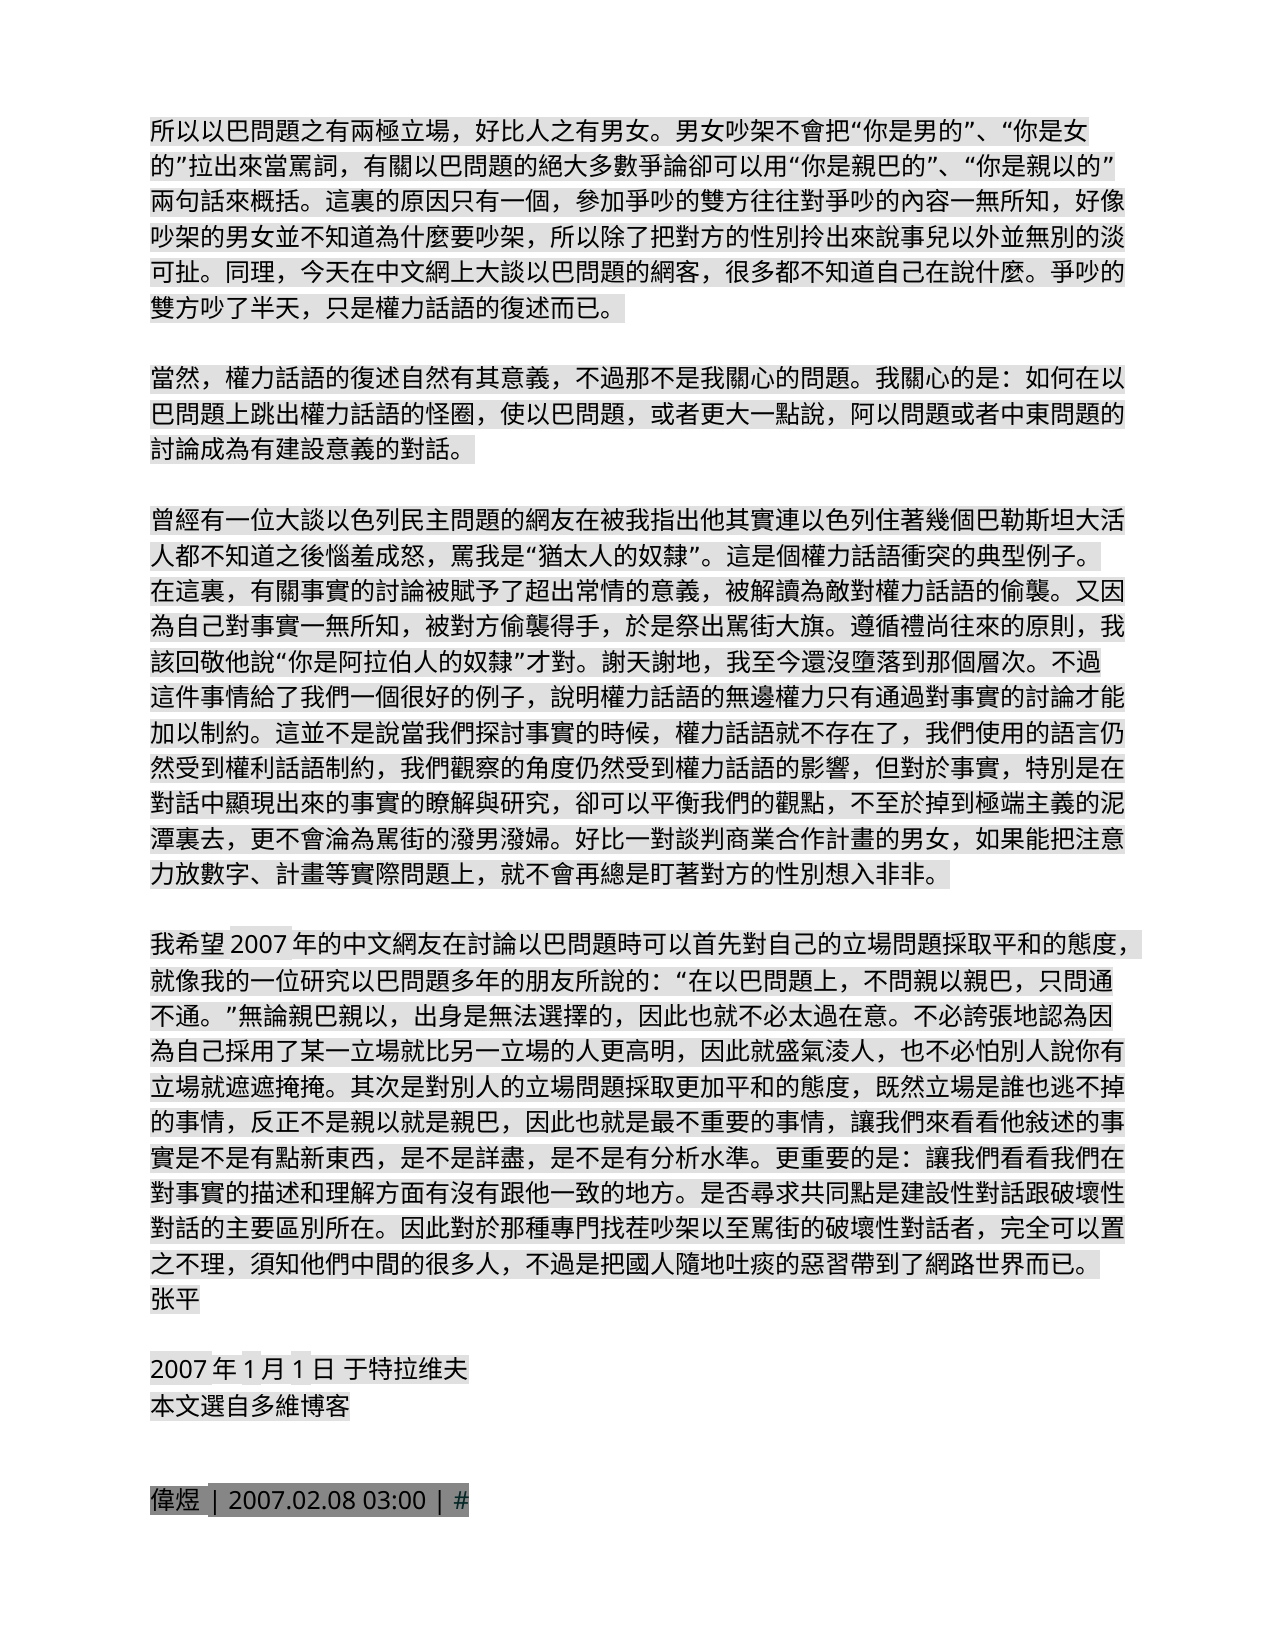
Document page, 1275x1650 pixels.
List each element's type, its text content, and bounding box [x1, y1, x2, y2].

text 偉煜 | 2007.02.08 03:00 | # [150, 1481, 1125, 1517]
text 以巴之爭斷想錄之立場問題 2006年9月我在山東大學做了一場有關以巴問題的演講之後，聽眾的第一個問題便是：“我們這裏都說巴以，您說以巴，是否別有深意？”我告訴他說我不在乎詞的順序，你要是覺得巴以順嘴，不妨就說巴以。 在很大程度上，這個問題是對以巴之爭立場問題的絕妙解說：要麼你說以巴，要麼你說巴以，語言本身並不留給你做第三種選擇的餘地。以巴問題也是如此，只要你開始論述，那麼你或者親巴，或者親以，並無第三條路可走。 以巴問題之所以沒有中間立場，其主要原因是該問題牽扯面太廣，在宗教上牽扯到到了世界上最主要的幾種宗教之間的恩恩怨怨，在文化上糾纏著幾大文化圈之間的交鋒摩擦，在政治上與冷戰時期世界兩大意識形態陣營之間的糾葛以及今天文明圈陣營之間的衝突都有千絲萬縷的聯繫，在經濟上則直接與世界經濟的大動脈—-石油問題的發展環環相扣。這樣一個舉世罕見的盤根錯節的複雜問題偏偏又幾十年沒有解決，結果是各種權力話語都在不同程度上發展出了自己的以巴主題，並在以巴問題上建立了自己的立場。從這個意義上說，以巴問題早就超越了地區衝突的身份，成了某種人人必談，具有宗教性或哲學性特質的話題，所以即使是跟這個問題八竿子打不著的日本赤軍也一定要在這個問題上表白一下自己的立場，即使是對戴安娜死因的交通事故調查也會把這個問題扯在裏邊。 由於以巴問題在各種權力話語中的強大存在，所以即使是對這個問題一無所知，跟這個問題毫不相干的人也往往談得吐沫星子橫飛，此所謂權力話語強迫症，無非是對各種權力話語的復述而已。又因為權力話語在以巴問題上的立場是先決的，所以只要談論這個問題，必然站上一個立場。誇張點說，你在以巴問題上的立場是與生俱來的，如果你生在一個穆斯林背景的家庭裏，你基本上沒有什麼親以的機會；如果你生在一個西方主流基督教背景的家庭裏，那麼你同情以色列的機會就比較大，也就是說你在以巴問題上的立場是宗教權力話語決定的。當然也有些人是在後來的生活經歷中接受的權力話語。比如我認識幾位元支援台獨同時又極端反以的臺灣人，究其原因，是因為台獨勢力遭國民黨打壓多年，美國又支持國民黨，又此牽連盤帶，順帶就把以色列恨在了裏邊。在這一點上，無論是大陸還是其他地方，反以立場被作為反美權力話語的延伸是一個常見的現象。當然，除了這些常見的權力話語外，還有大量其他權力話語也摻在裏邊裹亂。這次我在山大跟學生對話，就發現中國傳統的“大一統”權力話語居然也摻和在裏邊：統一是好的，分裂是壞的，因為以巴分治是分裂，所以是壞的。如此等等，不一而足，要是好好做一些文本分析，我相信各種主要權力話語都能在以巴問題中被抓住尾巴。去年某先生甚至在網文中大聲疾呼，懇求當權者不要聽信某些“語言學者”的親以評論。在這裏，權力話語的影響強到這樣一個程度，以至於該先生誤以為這些話語可以直接轉化為權力。 也許你想說我就是中立的，我就是客觀的，我不親巴也不親以。糟透了，您的立場何在並不完全由您說了算，因為你在立場問題上的自主能力跟衝突的激烈程度成反比。好比兩人打架，如果你以中間人的身份去拉架的話，那麼你保持中間人身份的機會跟你能多快拉開這場架緊密相關。你要是不能一下拉開的話，那麼你早晚會被指責為拉偏架，而且時間越長，你卷在一塊兒打群架的概率也就越高。以巴衝突恰恰就是這麼一場誰也拉不開，總也打不完的架。除非你一輩子不開口，只要開口，立刻就有一個立場問題。去年有一位巴勒斯坦先生寫了一篇教訓中國以巴問題論者的文字。照他的看法，如果你說“特拉維夫”而不說“以色列首都特拉維夫”的話，你就是在幫助猶太複國主義者侵佔耶路撒冷。按這個標準，中文網上提到過這個海濱城市的網友百分之九十九都成了猶太複國主義的同謀者，無論他們在以巴問題上發表過何種見解。不要以為這是說笑話。前新華社國際部主任馬曉霖先生多年報導巴勒斯坦人的情況，他對阿拉伯方面的同情態度有目共睹。即便如此，新華社內還是有人說他“親美親以”，聞者無不目瞪口呆。我在中文網上是成分劃定了的“親以右派”，去年碰上一個以色列真右派，三言兩語就把我打發進了同情巴勒斯坦人的左派陣營，他老人家的根據有兩個：第一、我住在特拉維夫，一個中產階級的聚集區，而中產階級是左派的社會基礎；第二、我在大學教書，而知識份子一向是左派的中堅力量。所以無論我在以巴問題上說過什麼做過什麼，我都是個本質上同情巴勒斯坦人的左派。這些都還只是口誅筆伐。在迦沙地帶，不少西方民間組織人士在那裏向巴勒斯坦人提供幫助，其中有些人協助巴勒斯坦人跟以色列搗亂。在以色列看來，這些都是不折不扣的反以分子，甚至是恐怖組織的幫兇。然而一旦發生危機，這些人往往又成了巴勒斯坦恐怖組織的綁架物件。在這些恐怖組織眼裏，這些人的立場並不由他們的言論和行為決定，而是由他們的種族宗教文化背景決定的。去年一位元參加人道組織活動援助巴勒斯坦的義大利青年便是因此在耶路撒冷老城被阿拉伯人亂刀捅死的。 所以以巴問題上的所謂中間派其實不過是時而站在這邊，時而站在那邊，被巴勒斯坦人看成反巴分子，被以色列看成反以分子，好比每逢“以巴”這個字眼兒，不肯說“以巴”，也不肯說“巴以”，一定要說“以巴巴以”，以示自己比別人公正，結果只是比別人更囉嗦而已。 所以以巴問題之有兩極立場，好比人之有男女。男女吵架不會把“你是男的”、“你是女的”拉出來當罵詞，有關以巴問題的絕大多數爭論卻可以用“你是親巴的”、“你是親以的”兩句話來概括。這裏的原因只有一個，參加爭吵的雙方往往對爭吵的內容一無所知，好像吵架的男女並不知道為什麼要吵架，所以除了把對方的性別拎出來說事兒以外並無別的淡可扯。同理，今天在中文網上大談以巴問題的網客，很多都不知道自己在說什麼。爭吵的雙方吵了半天，只是權力話語的復述而已。 當然，權力話語的復述自然有其意義，不過那不是我關心的問題。我關心的是：如何在以巴問題上跳出權力話語的怪圈，使以巴問題，或者更大一點說，阿以問題或者中東問題的討論成為有建設意義的對話。 曾經有一位大談以色列民主問題的網友在被我指出他其實連以色列住著幾個巴勒斯坦大活人都不知道之後惱羞成怒，罵我是“猶太人的奴隸”。這是個權力話語衝突的典型例子。在這裏，有關事實的討論被賦予了超出常情的意義，被解讀為敵對權力話語的偷襲。又因為自己對事實一無所知，被對方偷襲得手，於是祭出駡街大旗。遵循禮尚往來的原則，我該回敬他說“你是阿拉伯人的奴隸”才對。謝天謝地，我至今還沒墮落到那個層次。不過這件事情給了我們一個很好的例子，說明權力話語的無邊權力只有通過對事實的討論才能加以制約。這並不是說當我們探討事實的時候，權力話語就不存在了，我們使用的語言仍然受到權利話語制約，我們觀察的角度仍然受到權力話語的影響，但對於事實，特別是在對話中顯現出來的事實的瞭解與研究，卻可以平衡我們的觀點，不至於掉到極端主義的泥潭裏去，更不會淪為駡街的潑男潑婦。好比一對談判商業合作計畫的男女，如果能把注意力放數字、計畫等實際問題上，就不會再總是盯著對方的性別想入非非。 我希望2007年的中文網友在討論以巴問題時可以首先對自己的立場問題採取平和的態度，就像我的一位研究以巴問題多年的朋友所說的：“在以巴問題上，不問親以親巴，只問通不通。”無論親巴親以，出身是無法選擇的，因此也就不必太過在意。不必誇張地認為因為自己採用了某一立場就比另一立場的人更高明，因此就盛氣淩人，也不必怕別人說你有立場就遮遮掩掩。其次是對別人的立場問題採取更加平和的態度，既然立場是誰也逃不掉的事情，反正不是親以就是親巴，因此也就是最不重要的事情，讓我們來看看他敍述的事實是不是有點新東西，是不是詳盡，是不是有分析水準。更重要的是：讓我們看看我們在對事實的描述和理解方面有沒有跟他一致的地方。是否尋求共同點是建設性對話跟破壞性對話的主要區別所在。因此對於那種專門找茬吵架以至駡街的破壞性對話者，完全可以置之不理，須知他們中間的很多人，不過是把國人隨地吐痰的惡習帶到了網路世界而已。 张平 2007年1月1日 于特拉维夫 本文選自多維博客 [150, 75, 1125, 1456]
text [150, 1517, 1125, 1552]
